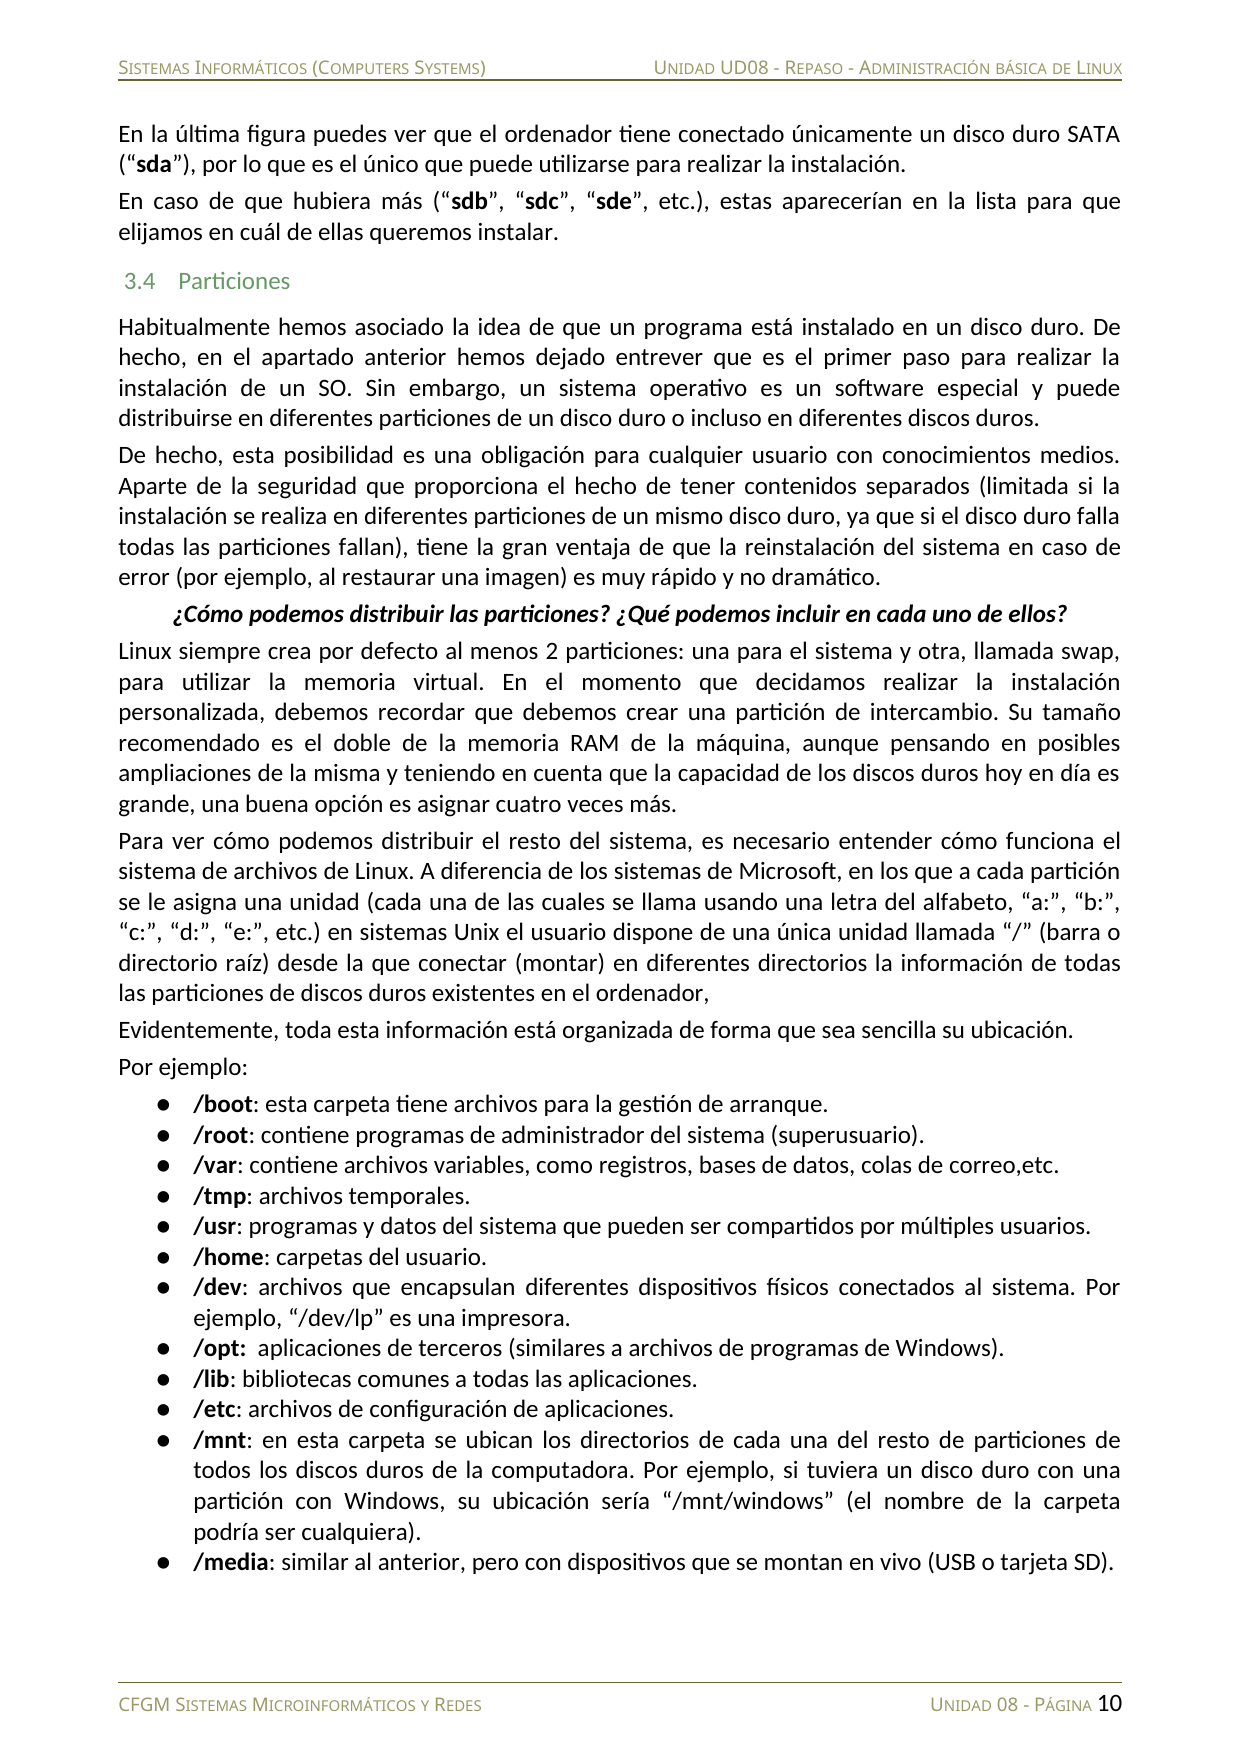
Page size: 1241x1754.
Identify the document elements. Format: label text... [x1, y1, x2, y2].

text ¿Cómo podemos distribuir las particiones? ¿Qué podemos incluir en cada uno de ellos? [118, 598, 1122, 629]
list /lib: bibliotecas comunes a todas las aplicaciones. [156, 1363, 1122, 1394]
list /home: carpetas del usuario. [156, 1241, 1122, 1272]
list /root: contiene programas de administrador del sistema (superusuario). [156, 1119, 1122, 1149]
text En caso de que hubiera más (“sdb”, “sdc”, “sde”, etc.), estas aparecerían en la lista para que elijamos en cuál de ellas queremos instalar. [118, 186, 1122, 247]
list /tmp: archivos temporales. [156, 1180, 1122, 1211]
list /dev: archivos que encapsulan diferentes dispositivos físicos conectados al sistema. Por ejemplo, “/dev/lp” es una impresora. [156, 1272, 1122, 1333]
text Por ejemplo: [118, 1051, 1122, 1082]
text De hecho, esta posibilidad es una obligación para cualquier usuario con conocimientos medios. Aparte de la seguridad que proporciona el hecho de tener contenidos separados (limitada si la instalación se realiza en diferentes particiones de un mismo disco duro, ya que si el disco duro falla todas las particiones fallan), tiene la gran ventaja de que la reinstalación del sistema en caso de error (por ejemplo, al restaurar una imagen) es muy rápido y no dramático. [118, 439, 1122, 592]
subtitle Particiones [118, 265, 1122, 296]
text Habitualmente hemos asociado la idea de que un programa está instalado en un disco duro. De hecho, en el apartado anterior hemos dejado entrever que es el primer paso para realizar la instalación de un SO. Sin embargo, un sistema operativo es un software especial y puede distribuirse en diferentes particiones de un disco duro o incluso en diferentes discos duros. [118, 311, 1122, 433]
list /boot: esta carpeta tiene archivos para la gestión de arranque. [156, 1088, 1122, 1119]
text Linux siempre crea por defecto al menos 2 particiones: una para el sistema y otra, llamada swap, para utilizar la memoria virtual. En el momento que decidamos realizar la instalación personalizada, debemos recordar que debemos crear una partición de intercambio. Su tamaño recomendado es el doble de la memoria RAM de la máquina, aunque pensando en posibles ampliaciones de la misma y teniendo en cuenta que la capacidad de los discos duros hoy en día es grande, una buena opción es asignar cuatro veces más. [118, 635, 1122, 818]
list /var: contiene archivos variables, como registros, bases de datos, colas de correo,etc. [156, 1149, 1122, 1180]
list /etc: archivos de configuración de aplicaciones. [156, 1394, 1122, 1424]
text En la última figura puedes ver que el ordenador tiene conectado únicamente un disco duro SATA (“sda”), por lo que es el único que puede utilizarse para realizar la instalación. [118, 118, 1122, 179]
list /mnt: en esta carpeta se ubican los directorios de cada una del resto de particiones de todos los discos duros de la computadora. Por ejemplo, si tuviera un disco duro con una partición con Windows, su ubicación sería “/mnt/windows” (el nombre de la carpeta podría ser cualquiera). [156, 1424, 1122, 1546]
list /usr: programas y datos del sistema que pueden ser compartidos por múltiples usuarios. [156, 1211, 1122, 1241]
list /opt: aplicaciones de terceros (similares a archivos de programas de Windows). [156, 1333, 1122, 1363]
text Evidentemente, toda esta información está organizada de forma que sea sencilla su ubicación. [118, 1014, 1122, 1045]
text Para ver cómo podemos distribuir el resto del sistema, es necesario entender cómo funciona el sistema de archivos de Linux. A diferencia de los sistemas de Microsoft, en los que a cada partición se le asigna una unidad (cada una de las cuales se llama usando una letra del alfabeto, “a:”, “b:”, “c:”, “d:”, “e:”, etc.) en sistemas Unix el usuario dispone de una única unidad llamada “/” (barra o directorio raíz) desde la que conectar (montar) en diferentes directorios la información de todas las particiones de discos duros existentes en el ordenador, [118, 825, 1122, 1008]
list /media: similar al anterior, pero con dispositivos que se montan en vivo (USB o tarjeta SD). [156, 1546, 1122, 1577]
